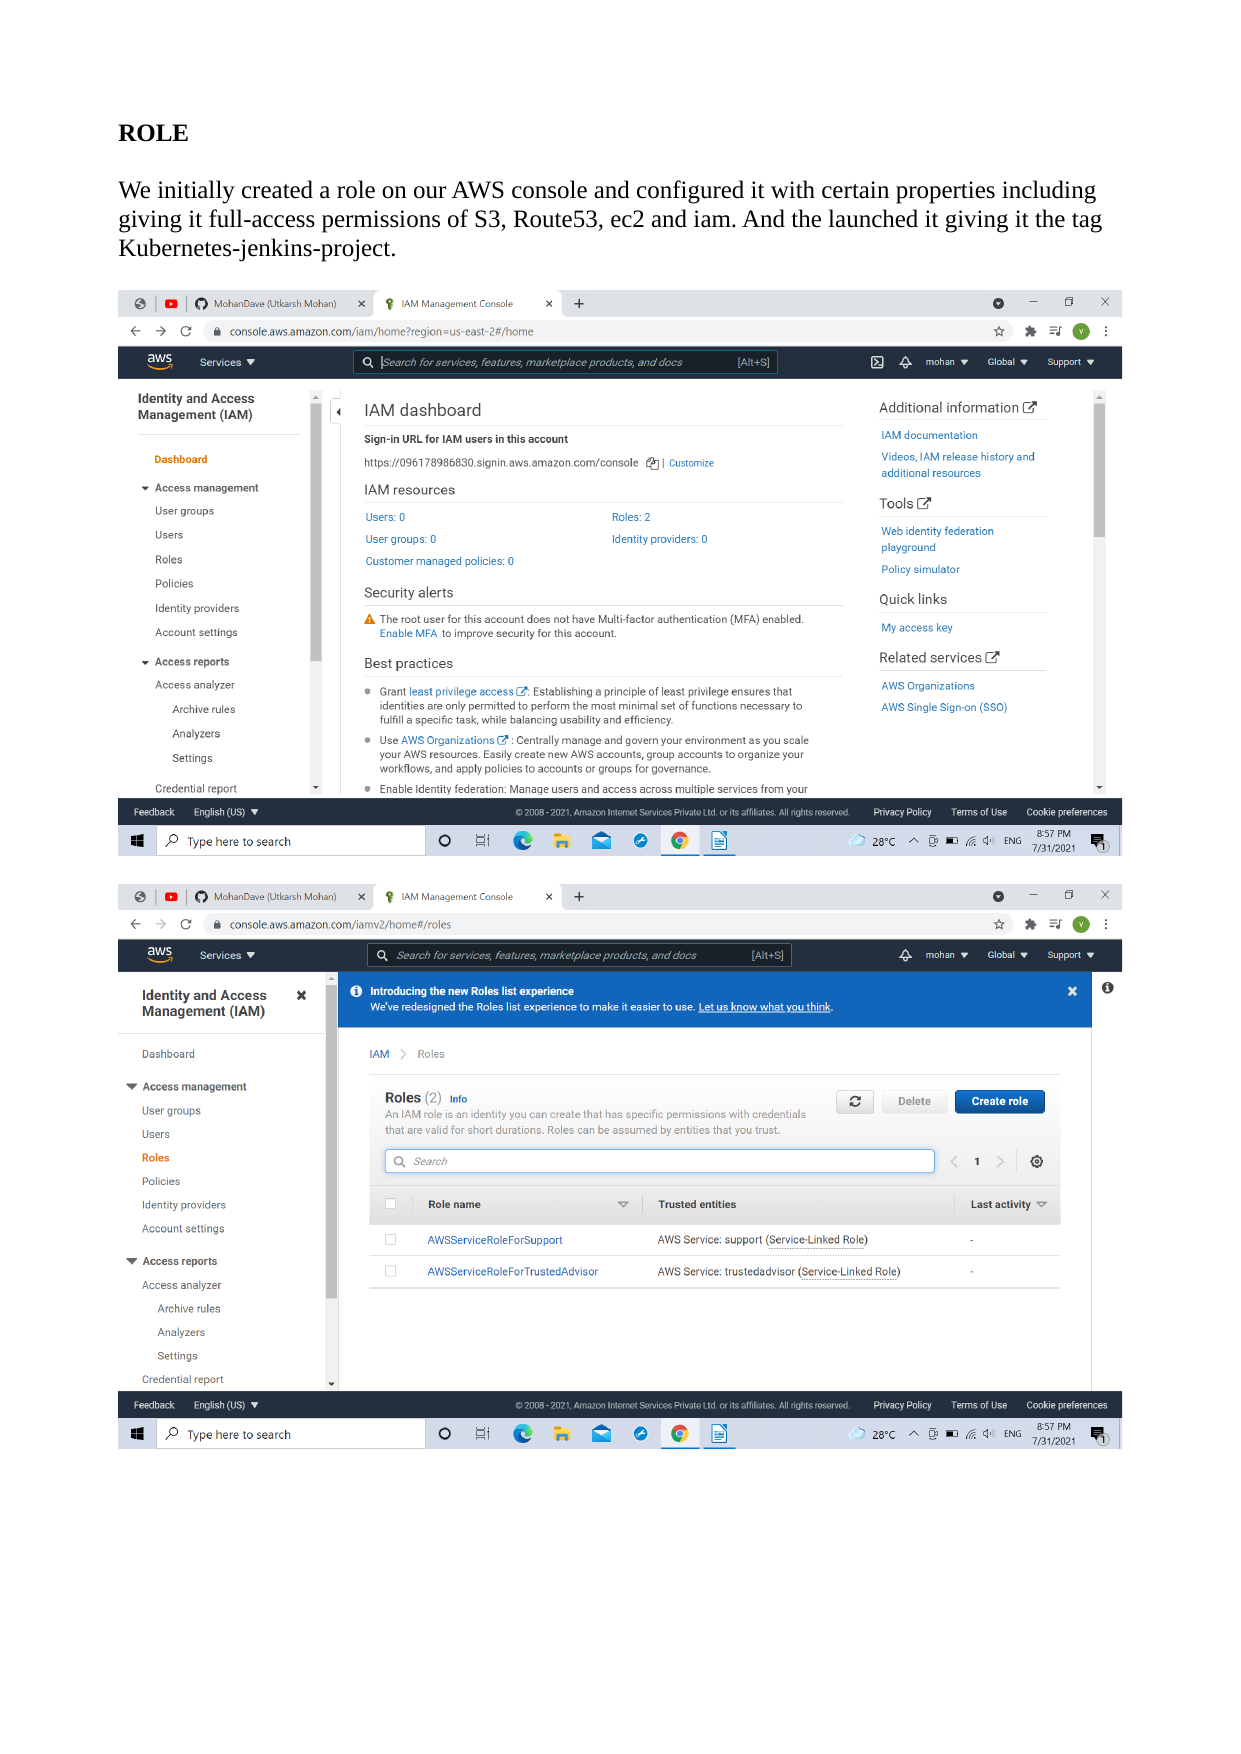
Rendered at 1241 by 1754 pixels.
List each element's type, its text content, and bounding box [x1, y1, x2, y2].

picture [118, 884, 1123, 1449]
text We initially created a role on our AWS console and configured it with certain properties including giving it full-access permissions of S3, Route53, ec2 and iam. And the launched it giving it the tag Kubernetes-jenkins-project. [118, 176, 1122, 262]
text ROLE [118, 118, 1122, 147]
picture [118, 290, 1123, 856]
